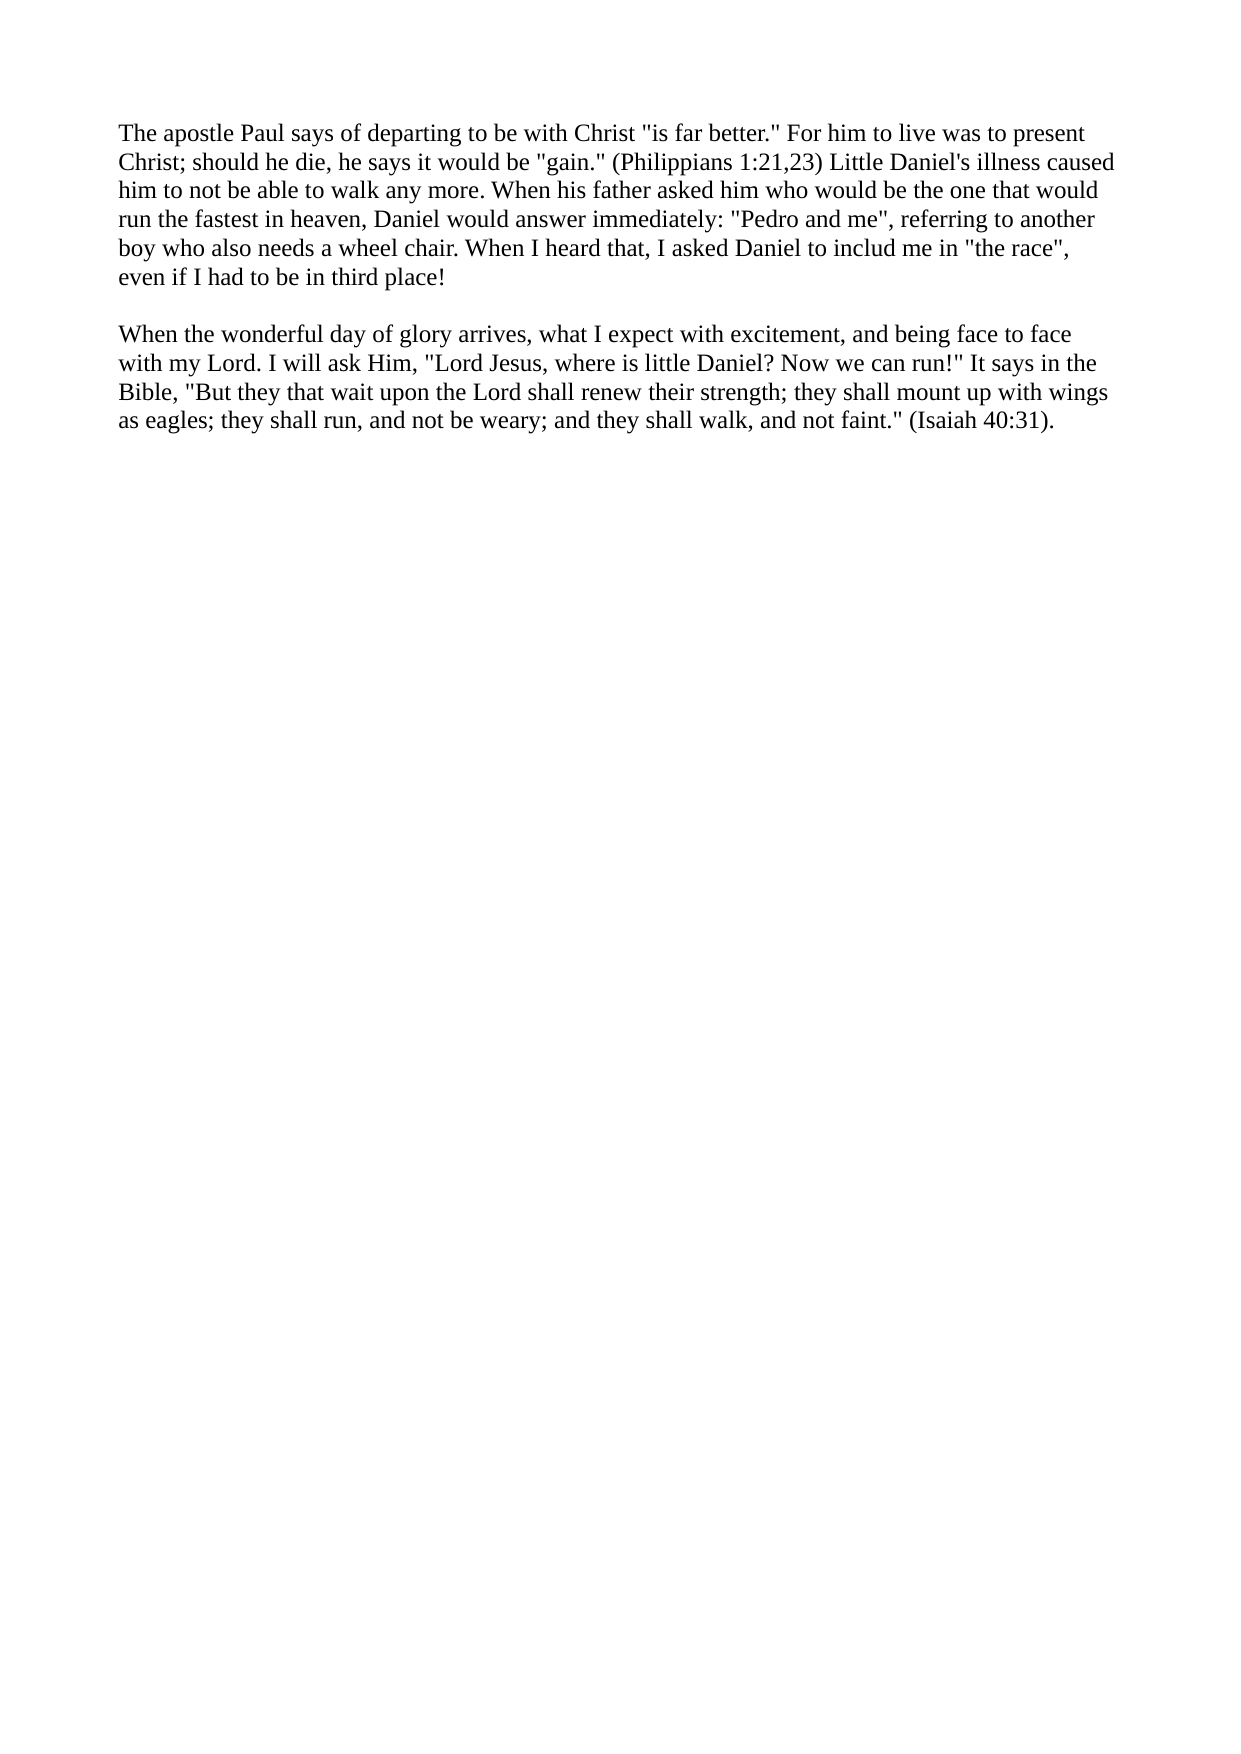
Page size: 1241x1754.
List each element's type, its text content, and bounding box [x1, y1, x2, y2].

text The apostle Paul says of departing to be with Christ "is far better." For him to live was to present Christ; should he die, he says it would be "gain." (Philippians 1:21,23) Little Daniel's illness caused him to not be able to walk any more. When his father asked him who would be the one that would run the fastest in heaven, Daniel would answer immediately: "Pedro and me", referring to another boy who also needs a wheel chair. When I heard that, I asked Daniel to includ me in "the race", even if I had to be in third place! [118, 118, 1122, 291]
text When the wonderful day of glory arrives, what I expect with excitement, and being face to face with my Lord. I will ask Him, "Lord Jesus, where is little Daniel? Now we can run!" It says in the Bible, "But they that wait upon the Lord shall renew their strength; they shall mount up with wings as eagles; they shall run, and not be weary; and they shall walk, and not faint." (Isaiah 40:31). [118, 319, 1122, 434]
